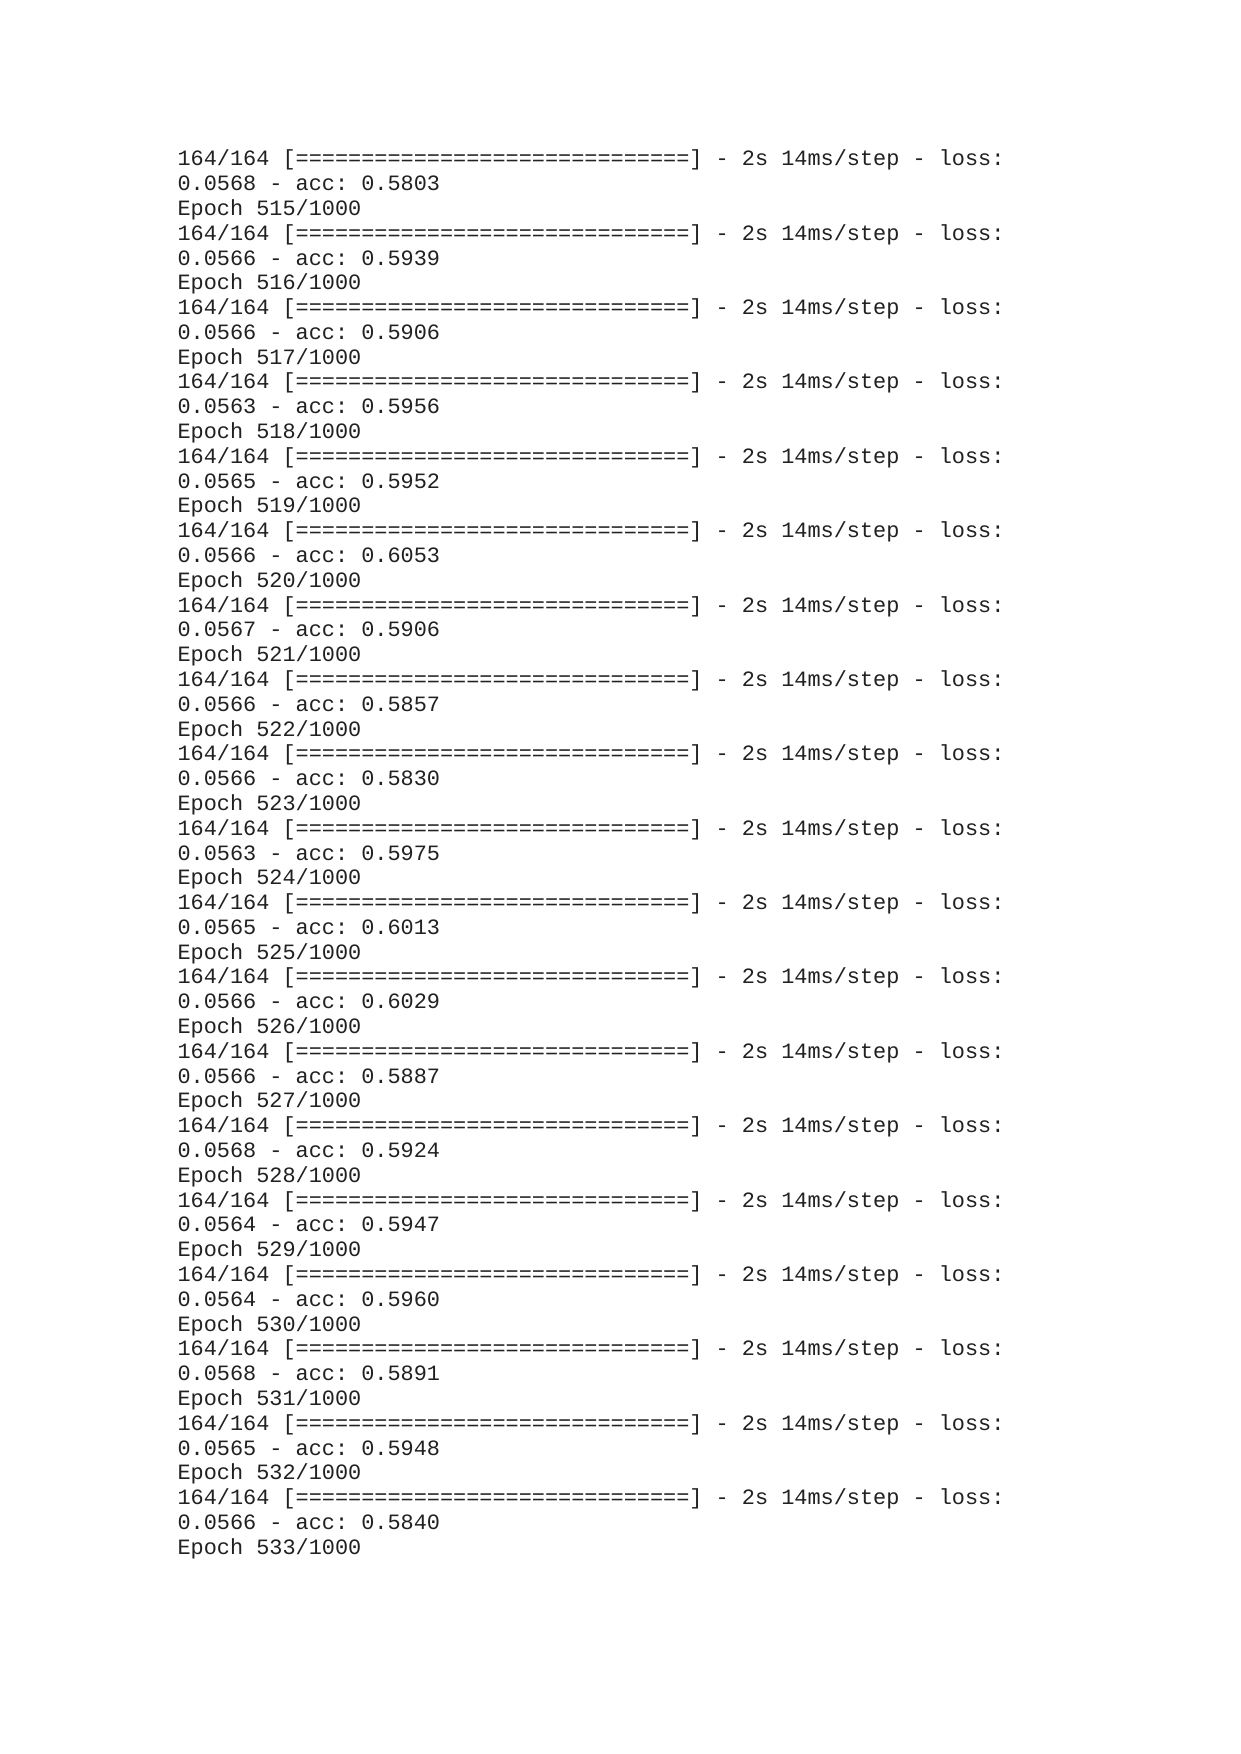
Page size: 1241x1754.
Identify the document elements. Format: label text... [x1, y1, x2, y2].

text 164/164 [==============================] - 2s 14ms/step - loss: 0.0566 - acc: 0.5906 [177, 296, 1063, 346]
text 164/164 [==============================] - 2s 14ms/step - loss: 0.0564 - acc: 0.5947 [177, 1189, 1063, 1238]
text Epoch 532/1000 [177, 1462, 1063, 1486]
text Epoch 526/1000 [177, 1015, 1063, 1040]
text 164/164 [==============================] - 2s 14ms/step - loss: 0.0566 - acc: 0.6053 [177, 519, 1063, 569]
text Epoch 520/1000 [177, 569, 1063, 594]
text 164/164 [==============================] - 2s 14ms/step - loss: 0.0566 - acc: 0.5857 [177, 668, 1063, 718]
text Epoch 533/1000 [177, 1536, 1063, 1561]
text Epoch 530/1000 [177, 1313, 1063, 1338]
text Epoch 521/1000 [177, 643, 1063, 668]
text 164/164 [==============================] - 2s 14ms/step - loss: 0.0568 - acc: 0.5891 [177, 1338, 1063, 1387]
text Epoch 519/1000 [177, 495, 1063, 519]
text Epoch 516/1000 [177, 272, 1063, 296]
text 164/164 [==============================] - 2s 14ms/step - loss: 0.0565 - acc: 0.6013 [177, 891, 1063, 941]
text 164/164 [==============================] - 2s 14ms/step - loss: 0.0565 - acc: 0.5948 [177, 1412, 1063, 1462]
text 164/164 [==============================] - 2s 14ms/step - loss: 0.0567 - acc: 0.5906 [177, 594, 1063, 643]
text Epoch 515/1000 [177, 197, 1063, 222]
text Epoch 524/1000 [177, 867, 1063, 891]
text Epoch 525/1000 [177, 941, 1063, 966]
text 164/164 [==============================] - 2s 14ms/step - loss: 0.0563 - acc: 0.5956 [177, 371, 1063, 420]
text Epoch 518/1000 [177, 420, 1063, 445]
text 164/164 [==============================] - 2s 14ms/step - loss: 0.0566 - acc: 0.6029 [177, 966, 1063, 1015]
text 164/164 [==============================] - 2s 14ms/step - loss: 0.0564 - acc: 0.5960 [177, 1263, 1063, 1313]
text 164/164 [==============================] - 2s 14ms/step - loss: 0.0566 - acc: 0.5887 [177, 1040, 1063, 1090]
text 164/164 [==============================] - 2s 14ms/step - loss: 0.0563 - acc: 0.5975 [177, 817, 1063, 867]
text Epoch 529/1000 [177, 1238, 1063, 1263]
text 164/164 [==============================] - 2s 14ms/step - loss: 0.0568 - acc: 0.5803 [177, 148, 1063, 197]
text Epoch 528/1000 [177, 1164, 1063, 1189]
text 164/164 [==============================] - 2s 14ms/step - loss: 0.0566 - acc: 0.5840 [177, 1486, 1063, 1536]
text 164/164 [==============================] - 2s 14ms/step - loss: 0.0566 - acc: 0.5830 [177, 743, 1063, 792]
text Epoch 531/1000 [177, 1387, 1063, 1412]
text 164/164 [==============================] - 2s 14ms/step - loss: 0.0565 - acc: 0.5952 [177, 445, 1063, 495]
text Epoch 517/1000 [177, 346, 1063, 371]
text Epoch 523/1000 [177, 792, 1063, 817]
text 164/164 [==============================] - 2s 14ms/step - loss: 0.0566 - acc: 0.5939 [177, 222, 1063, 272]
text Epoch 522/1000 [177, 718, 1063, 743]
text 164/164 [==============================] - 2s 14ms/step - loss: 0.0568 - acc: 0.5924 [177, 1114, 1063, 1164]
text Epoch 527/1000 [177, 1090, 1063, 1114]
